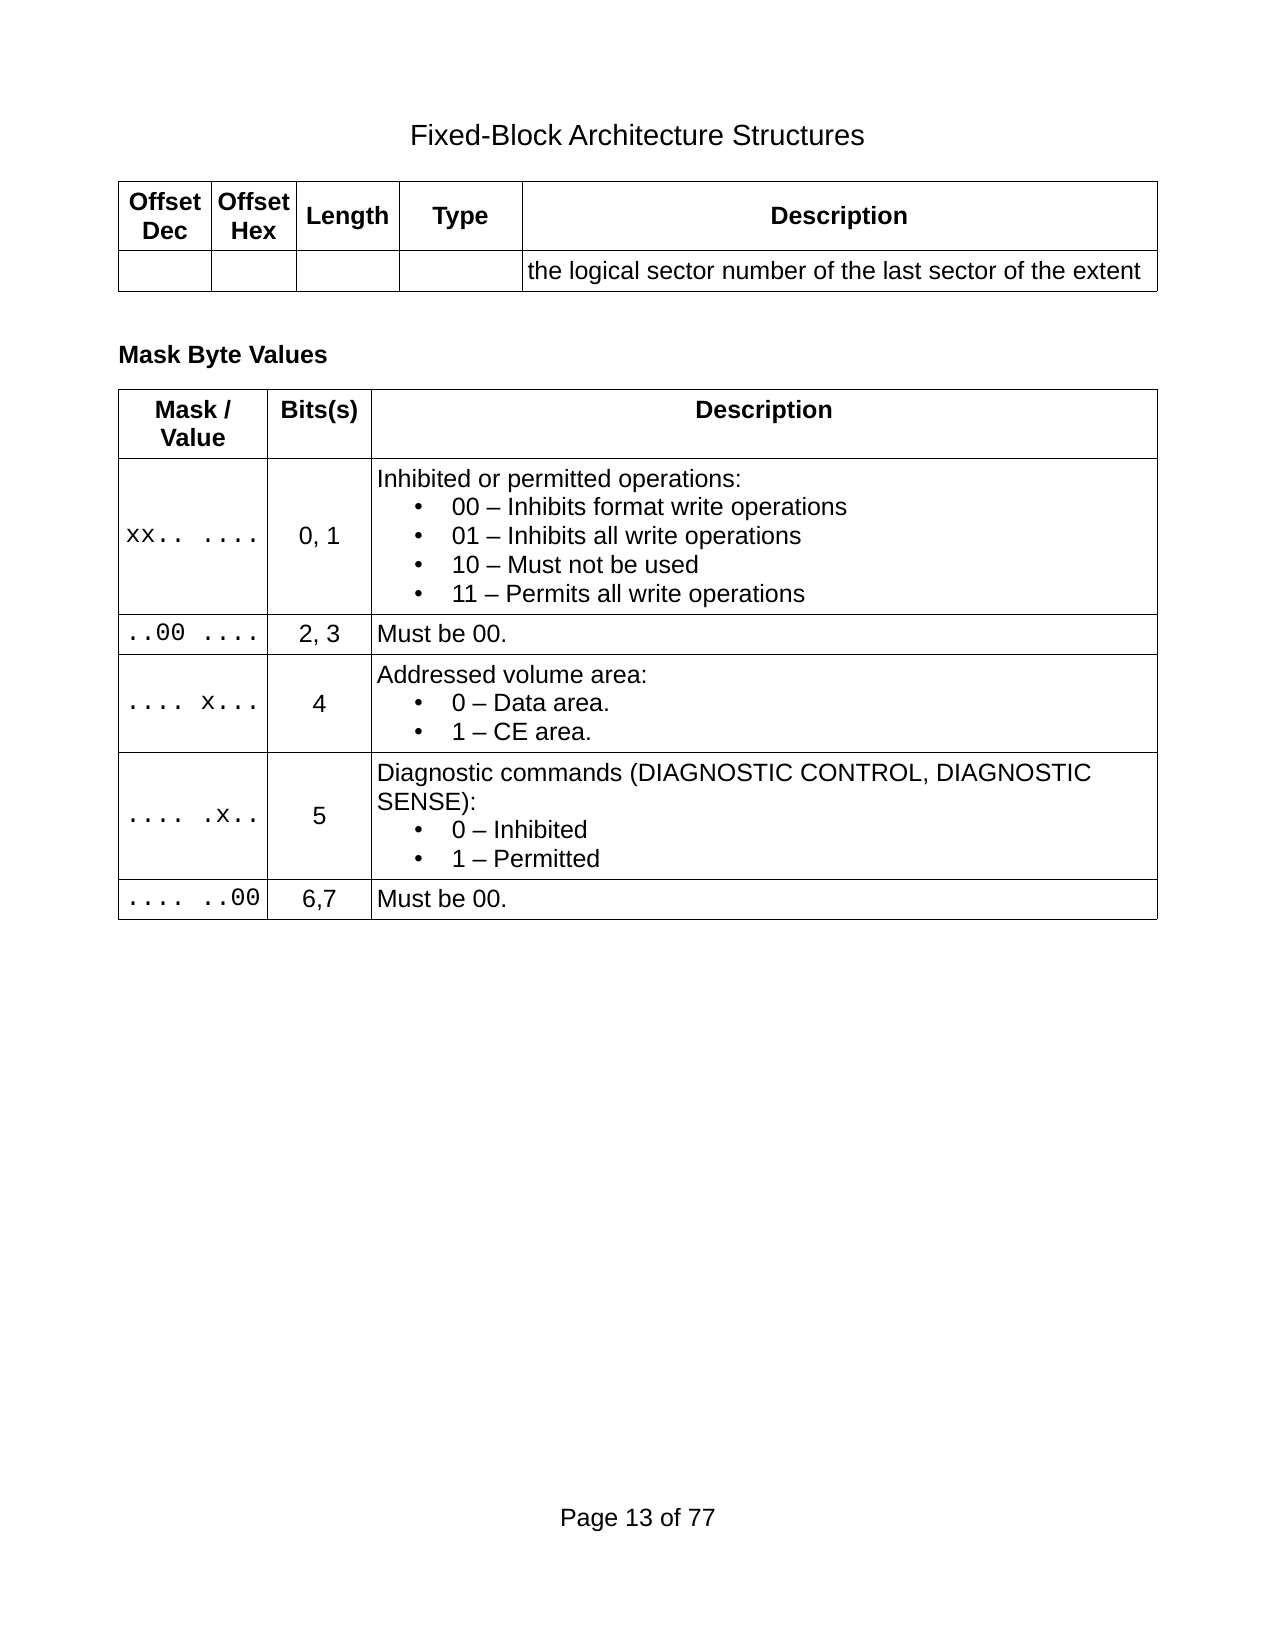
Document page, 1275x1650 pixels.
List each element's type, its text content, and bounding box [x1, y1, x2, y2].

table_cell ..00 .... [119, 615, 267, 654]
table_header Description [372, 390, 1157, 458]
table_cell 4 [268, 655, 371, 752]
table_cell 2, 3 [268, 615, 371, 654]
table_header Offset Dec [119, 182, 211, 250]
table_header Mask / Value [119, 390, 267, 458]
table_header Bits(s) [268, 390, 371, 458]
table_header Type [400, 182, 522, 250]
table_cell Inhibited or permitted operations: 00 – Inhibits format write operations 01 – Inhibits all write operations 10 – Must not be used 11 – Permits all write operations [372, 459, 1157, 613]
table_cell .... x... [119, 655, 267, 752]
table_cell Must be 00. [372, 615, 1157, 654]
table_cell .... .x.. [119, 753, 267, 879]
table_cell Must be 00. [372, 880, 1157, 919]
table_cell 0, 1 [268, 459, 371, 613]
table_cell [212, 251, 296, 291]
table_cell 5 [268, 753, 371, 879]
table_cell 6,7 [268, 880, 371, 919]
table_header Description [523, 182, 1157, 250]
table_cell xx.. .... [119, 459, 267, 613]
table_header Offset Hex [212, 182, 296, 250]
table_header Length [297, 182, 399, 250]
table_cell Addressed volume area: 0 – Data area. 1 – CE area. [372, 655, 1157, 752]
table_cell .... ..00 [119, 880, 267, 919]
table_cell the logical sector number of the last sector of the extent [523, 251, 1157, 291]
table_cell [119, 251, 211, 291]
table_cell [297, 251, 399, 291]
table_cell [400, 251, 522, 291]
text Mask Byte Values [118, 340, 1157, 368]
table_cell Diagnostic commands (DIAGNOSTIC CONTROL, DIAGNOSTIC SENSE): 0 – Inhibited 1 – Permitted [372, 753, 1157, 879]
